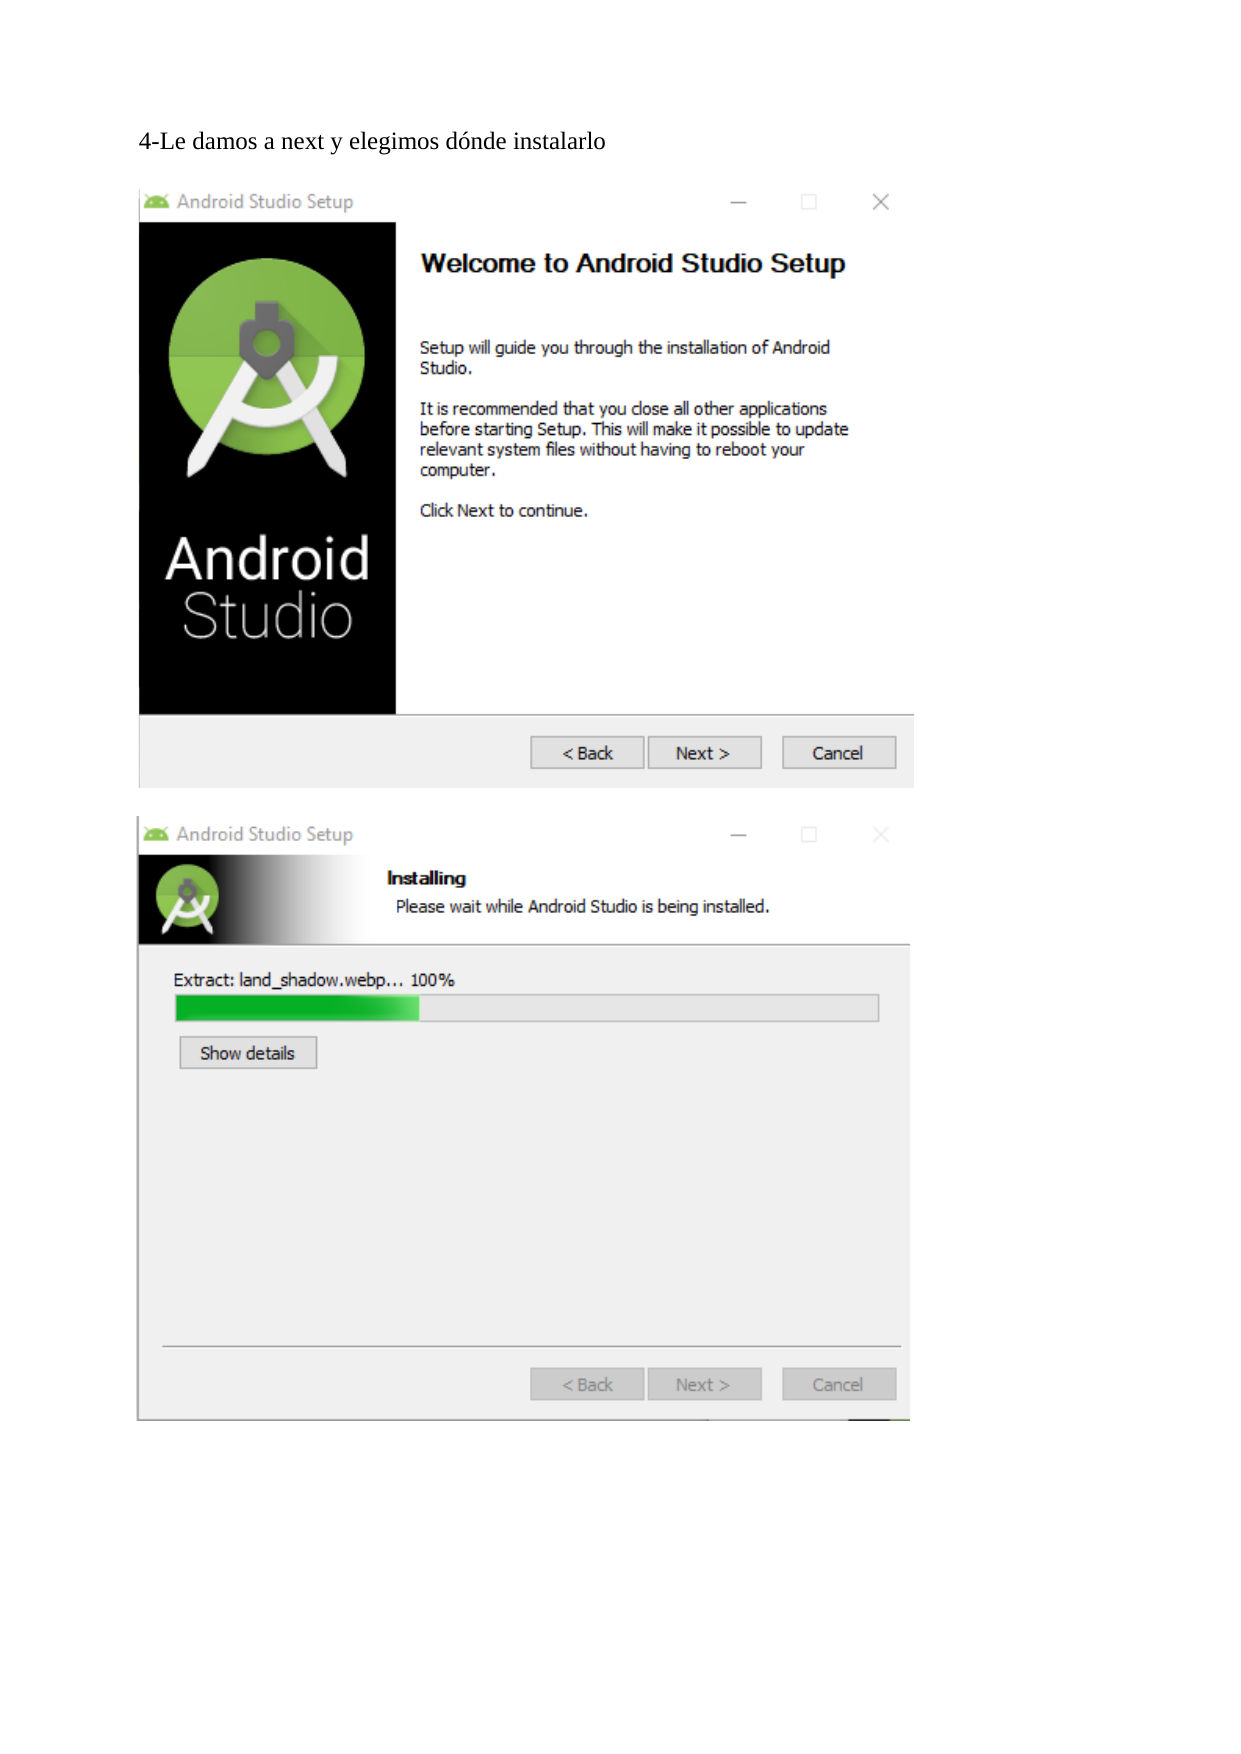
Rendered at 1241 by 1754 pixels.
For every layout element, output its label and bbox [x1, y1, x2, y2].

picture [136, 816, 911, 1421]
picture [138, 189, 914, 788]
